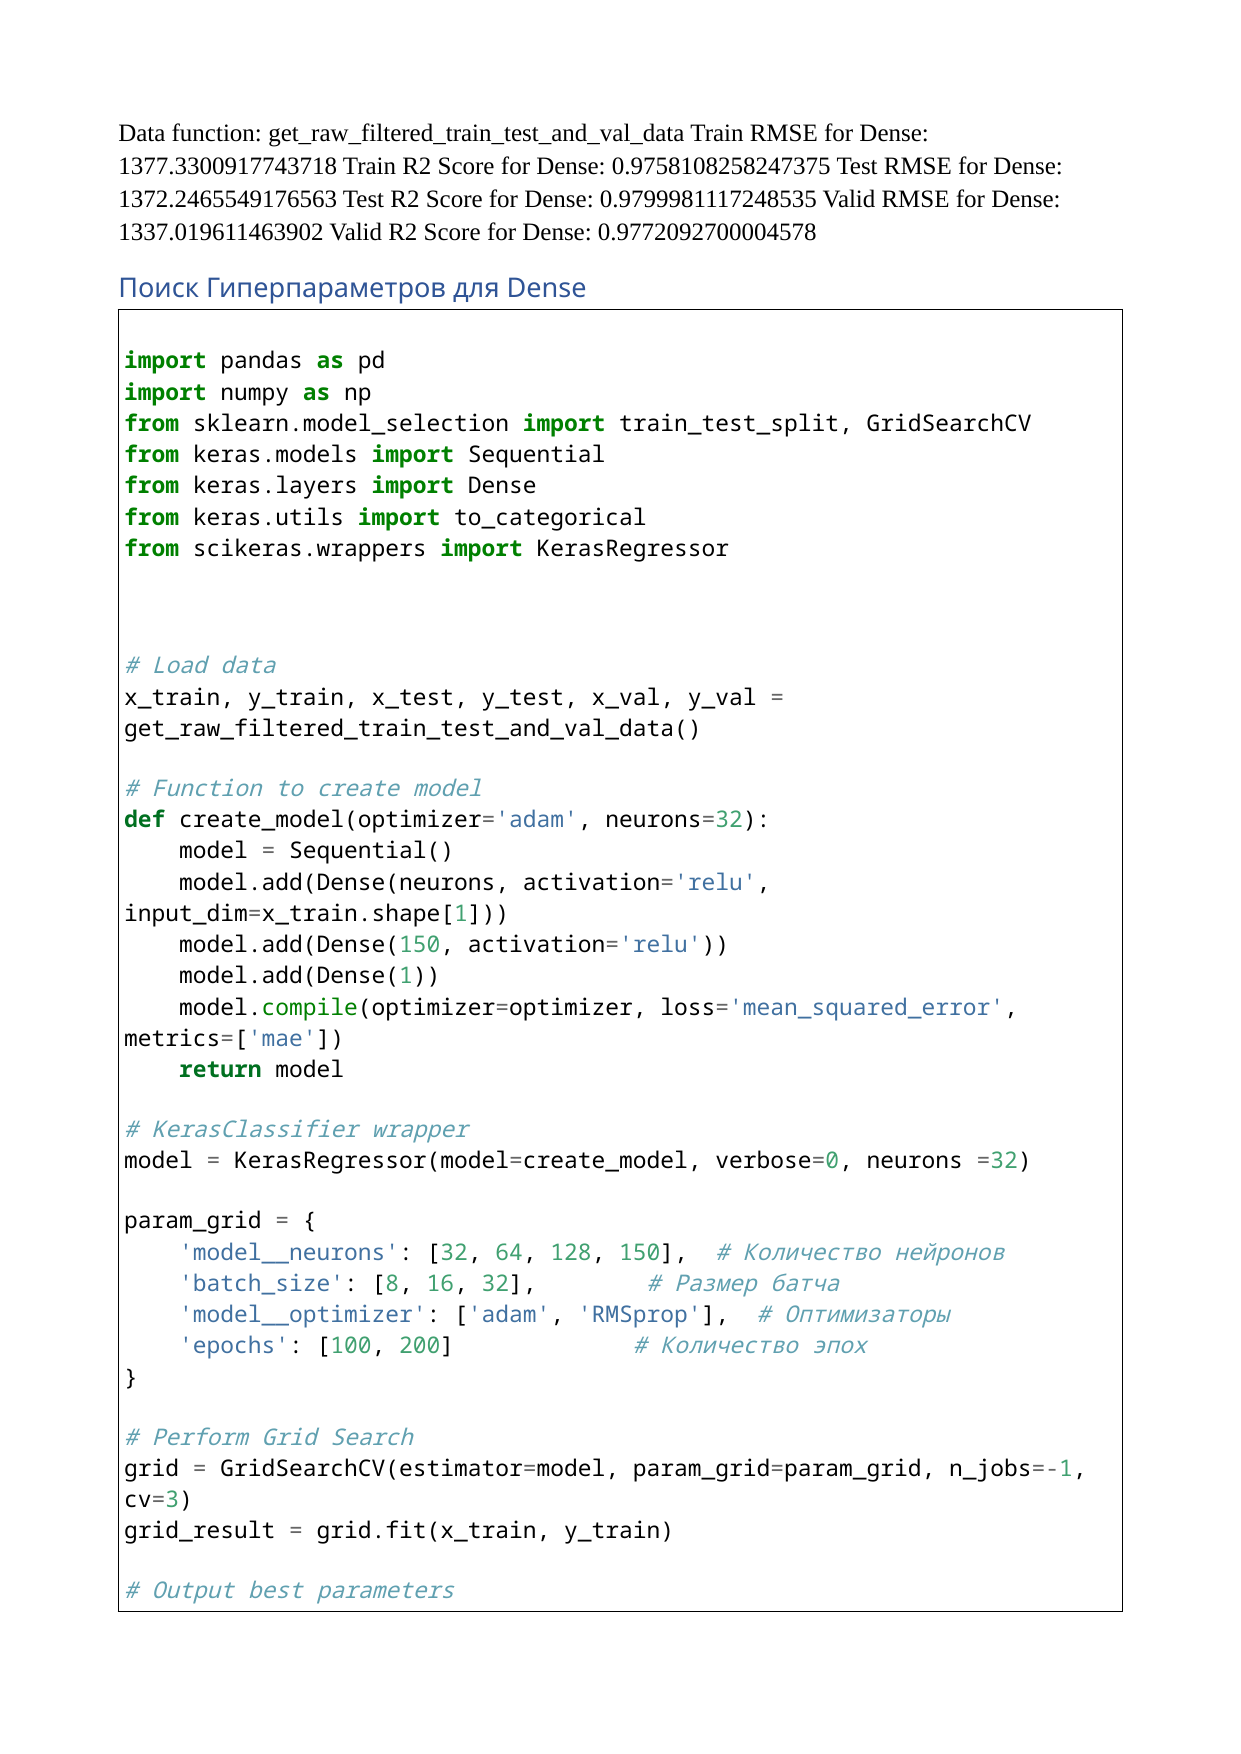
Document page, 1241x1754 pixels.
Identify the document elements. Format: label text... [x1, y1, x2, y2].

subtitle Поиск Гиперпараметров для Dense [118, 269, 1122, 306]
table_header import pandas as pd import numpy as np from sklearn.model_selection import train_test_split, GridSearchCV from keras.models import Sequential from keras.layers import Dense from keras.utils import to_categorical from scikeras.wrappers import KerasRegressor # Load data x_train, y_train, x_test, y_test, x_val, y_val = get_raw_filtered_train_test_and_val_data() # Function to create model def create_model(optimizer='adam', neurons=32): model = Sequential() model.add(Dense(neurons, activation='relu', input_dim=x_train.shape[1])) model.add(Dense(150, activation='relu')) model.add(Dense(1)) model.compile(optimizer=optimizer, loss='mean_squared_error', metrics=['mae']) return model # KerasClassifier wrapper model = KerasRegressor(model=create_model, verbose=0, neurons =32) param_grid = { 'model__neurons': [32, 64, 128, 150], # Количество нейронов 'batch_size': [8, 16, 32], # Размер батча 'model__optimizer': ['adam', 'RMSprop'], # Оптимизаторы 'epochs': [100, 200] # Количество эпох } # Perform Grid Search grid = GridSearchCV(estimator=model, param_grid=param_grid, n_jobs=-1, cv=3) grid_result = grid.fit(x_train, y_train) # Output best parameters [119, 310, 1122, 1611]
text Data function: get_raw_filtered_train_test_and_val_data Train RMSE for Dense: 1377.3300917743718 Train R2 Score for Dense: 0.9758108258247375 Test RMSE for Dense: 1372.2465549176563 Test R2 Score for Dense: 0.9799981117248535 Valid RMSE for Dense: 1337.019611463902 Valid R2 Score for Dense: 0.9772092700004578 [118, 118, 1122, 246]
